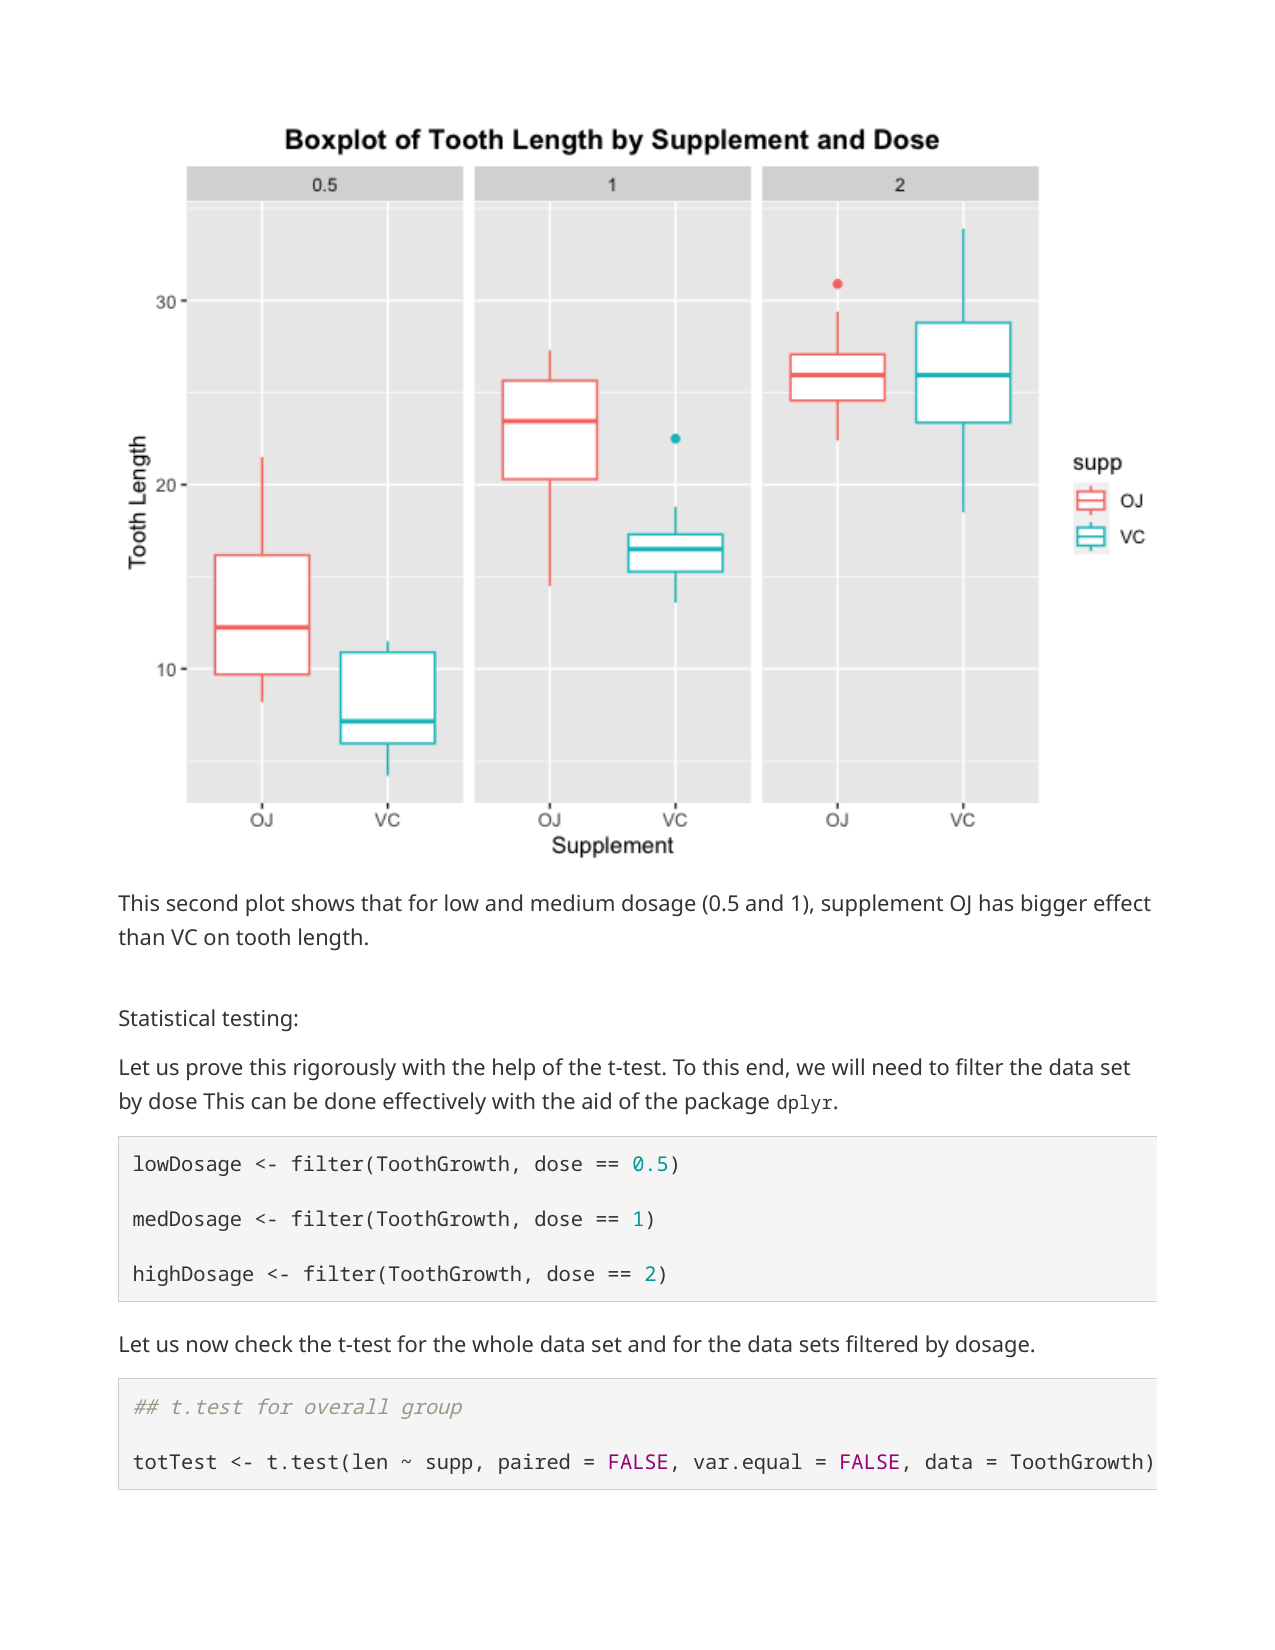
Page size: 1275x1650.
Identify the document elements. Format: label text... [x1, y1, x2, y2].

text Let us prove this rigorously with the help of the t-test. To this end, we will need to filter the data set by dose This can be done effectively with the aid of the package dplyr. [118, 1052, 1157, 1116]
text This second plot shows that for low and medium dosage (0.5 and 1), supplement OJ has bigger effect than VC on tooth length. [118, 888, 1157, 952]
text Let us now check the t-test for the whole data set and for the data sets filtered by dosage. [118, 1328, 1157, 1358]
text medDosage <- filter(ToothGrowth, dose == 1) [119, 1190, 1157, 1232]
text lowDosage <- filter(ToothGrowth, dose == 0.5) [119, 1137, 1157, 1177]
text totTest <- t.test(len ~ supp, paired = FALSE, var.equal = FALSE, data = ToothGrowth) [119, 1433, 1157, 1489]
picture [118, 118, 1169, 869]
subtitle Statistical testing: [118, 1003, 1157, 1033]
text highDosage <- filter(ToothGrowth, dose == 2) [119, 1245, 1157, 1301]
text ## t.test for overall group [119, 1379, 1157, 1420]
